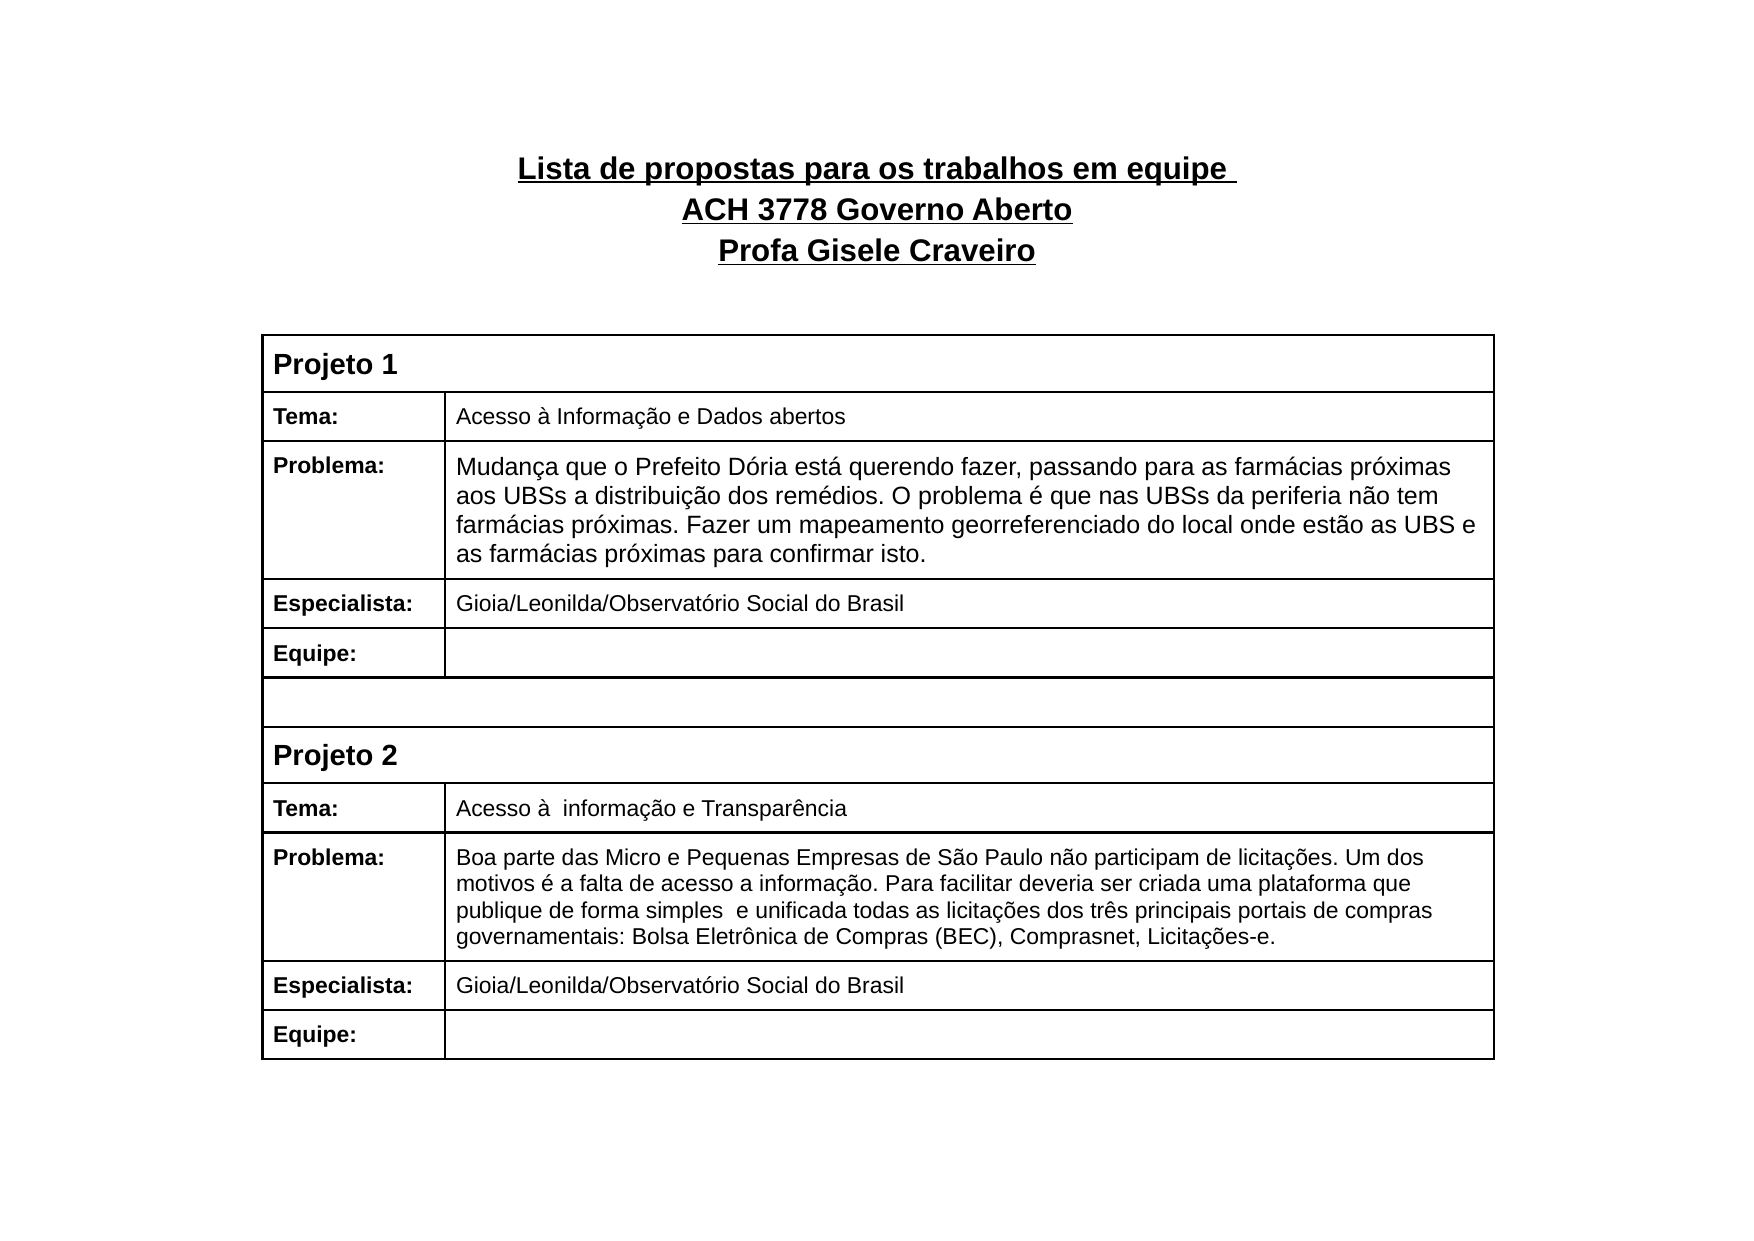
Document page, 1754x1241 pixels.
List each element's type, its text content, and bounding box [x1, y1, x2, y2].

table_cell Mudança que o Prefeito Dória está querendo fazer, passando para as farmácias próximas aos UBSs a distribuição dos remédios. O problema é que nas UBSs da periferia não tem farmácias próximas. Fazer um mapeamento georreferenciado do local onde estão as UBS e as farmácias próximas para confirmar isto. [446, 442, 1493, 578]
table_cell [446, 629, 1493, 676]
text ACH 3778 Governo Aberto [150, 191, 1604, 227]
table_cell Equipe: [264, 1011, 444, 1058]
table_cell Problema: [264, 834, 444, 960]
table_cell Equipe: [264, 629, 444, 676]
text Profa Gisele Craveiro [150, 232, 1604, 268]
table_cell Boa parte das Micro e Pequenas Empresas de São Paulo não participam de licitações. Um dos motivos é a falta de acesso a informação. Para facilitar deveria ser criada uma plataforma que publique de forma simples e unificada todas as licitações dos três principais portais de compras governamentais: Bolsa Eletrônica de Compras (BEC), Comprasnet, Licitações-e. [446, 834, 1493, 960]
table_cell Especialista: [264, 962, 444, 1009]
text Lista de propostas para os trabalhos em equipe [150, 150, 1604, 186]
table_header Projeto 1 [264, 336, 1493, 391]
table_cell Problema: [264, 442, 444, 578]
table_cell Projeto 2 [264, 728, 1493, 782]
table_cell [264, 679, 1493, 726]
table_cell [446, 1011, 1493, 1058]
table_cell Acesso à informação e Transparência [446, 784, 1493, 831]
table_cell Especialista: [264, 580, 444, 627]
table_cell Tema: [264, 784, 444, 831]
table_cell Gioia/Leonilda/Observatório Social do Brasil [446, 580, 1493, 627]
table_cell Acesso à Informação e Dados abertos [446, 393, 1493, 440]
table_cell Tema: [264, 393, 444, 440]
table_cell Gioia/Leonilda/Observatório Social do Brasil [446, 962, 1493, 1009]
